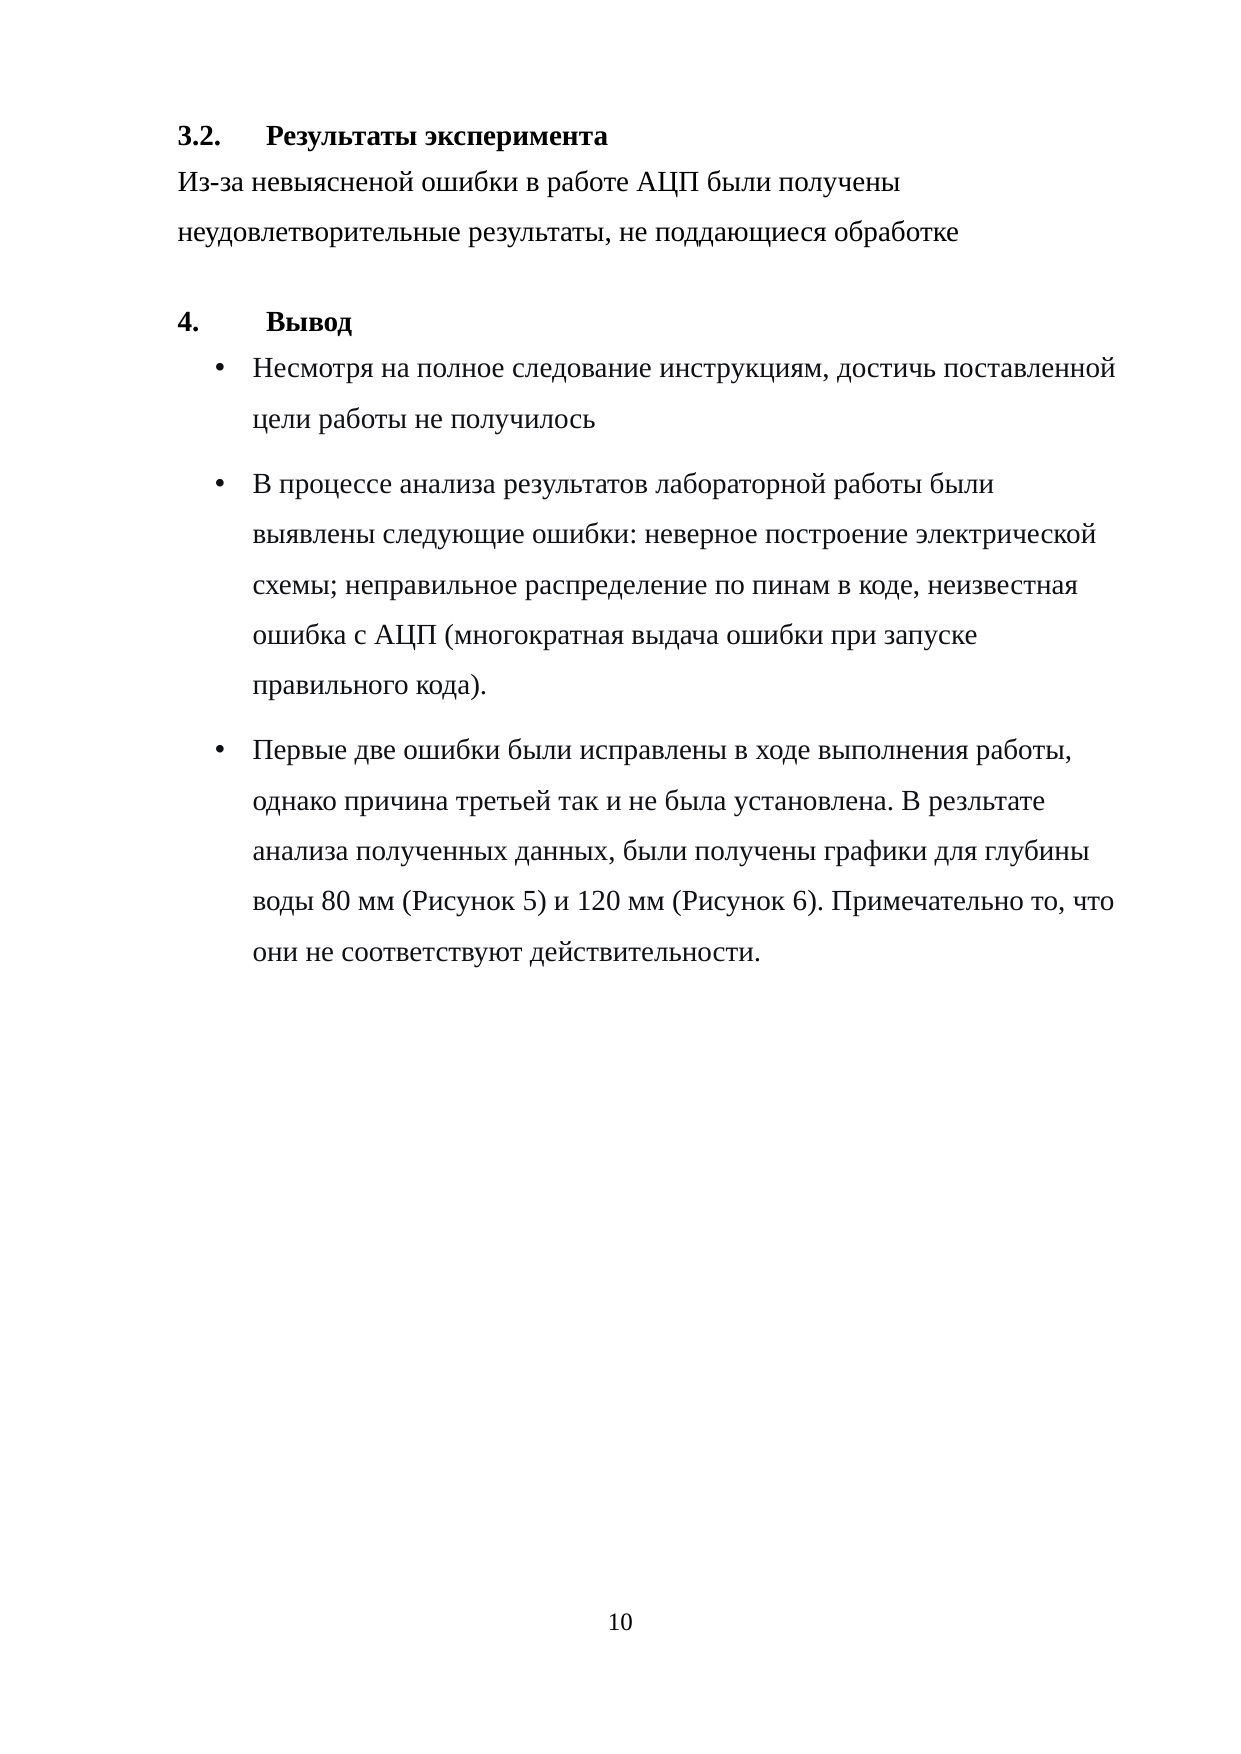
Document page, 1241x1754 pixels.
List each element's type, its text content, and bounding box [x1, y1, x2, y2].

text Из-за невыясненой ошибки в работе АЦП были получены неудовлетворительные результаты, не поддающиеся обработке [177, 164, 1122, 248]
subtitle Вывод [177, 304, 1093, 338]
list Первые две ошибки были исправлены в ходе выполнения работы, однако причина третьей так и не была установлена. В резльтате анализа полученных данных, были получены графики для глубины воды 80 мм (Рисунок 5) и 120 мм (Рисунок 6). Примечательно то, что они не соответствуют действительности. [215, 732, 1122, 967]
list В процессе анализа результатов лабораторной работы были выявлены следующие ошибки: неверное построение электрической схемы; неправильное распределение по пинам в коде, неизвестная ошибка с АЦП (многократная выдача ошибки при запуске правильного кода). [215, 466, 1122, 701]
list Несмотря на полное следование инструкциям, достичь поставленной цели работы не получилось [215, 351, 1122, 434]
subtitle Результаты эксперимента [177, 118, 1093, 152]
